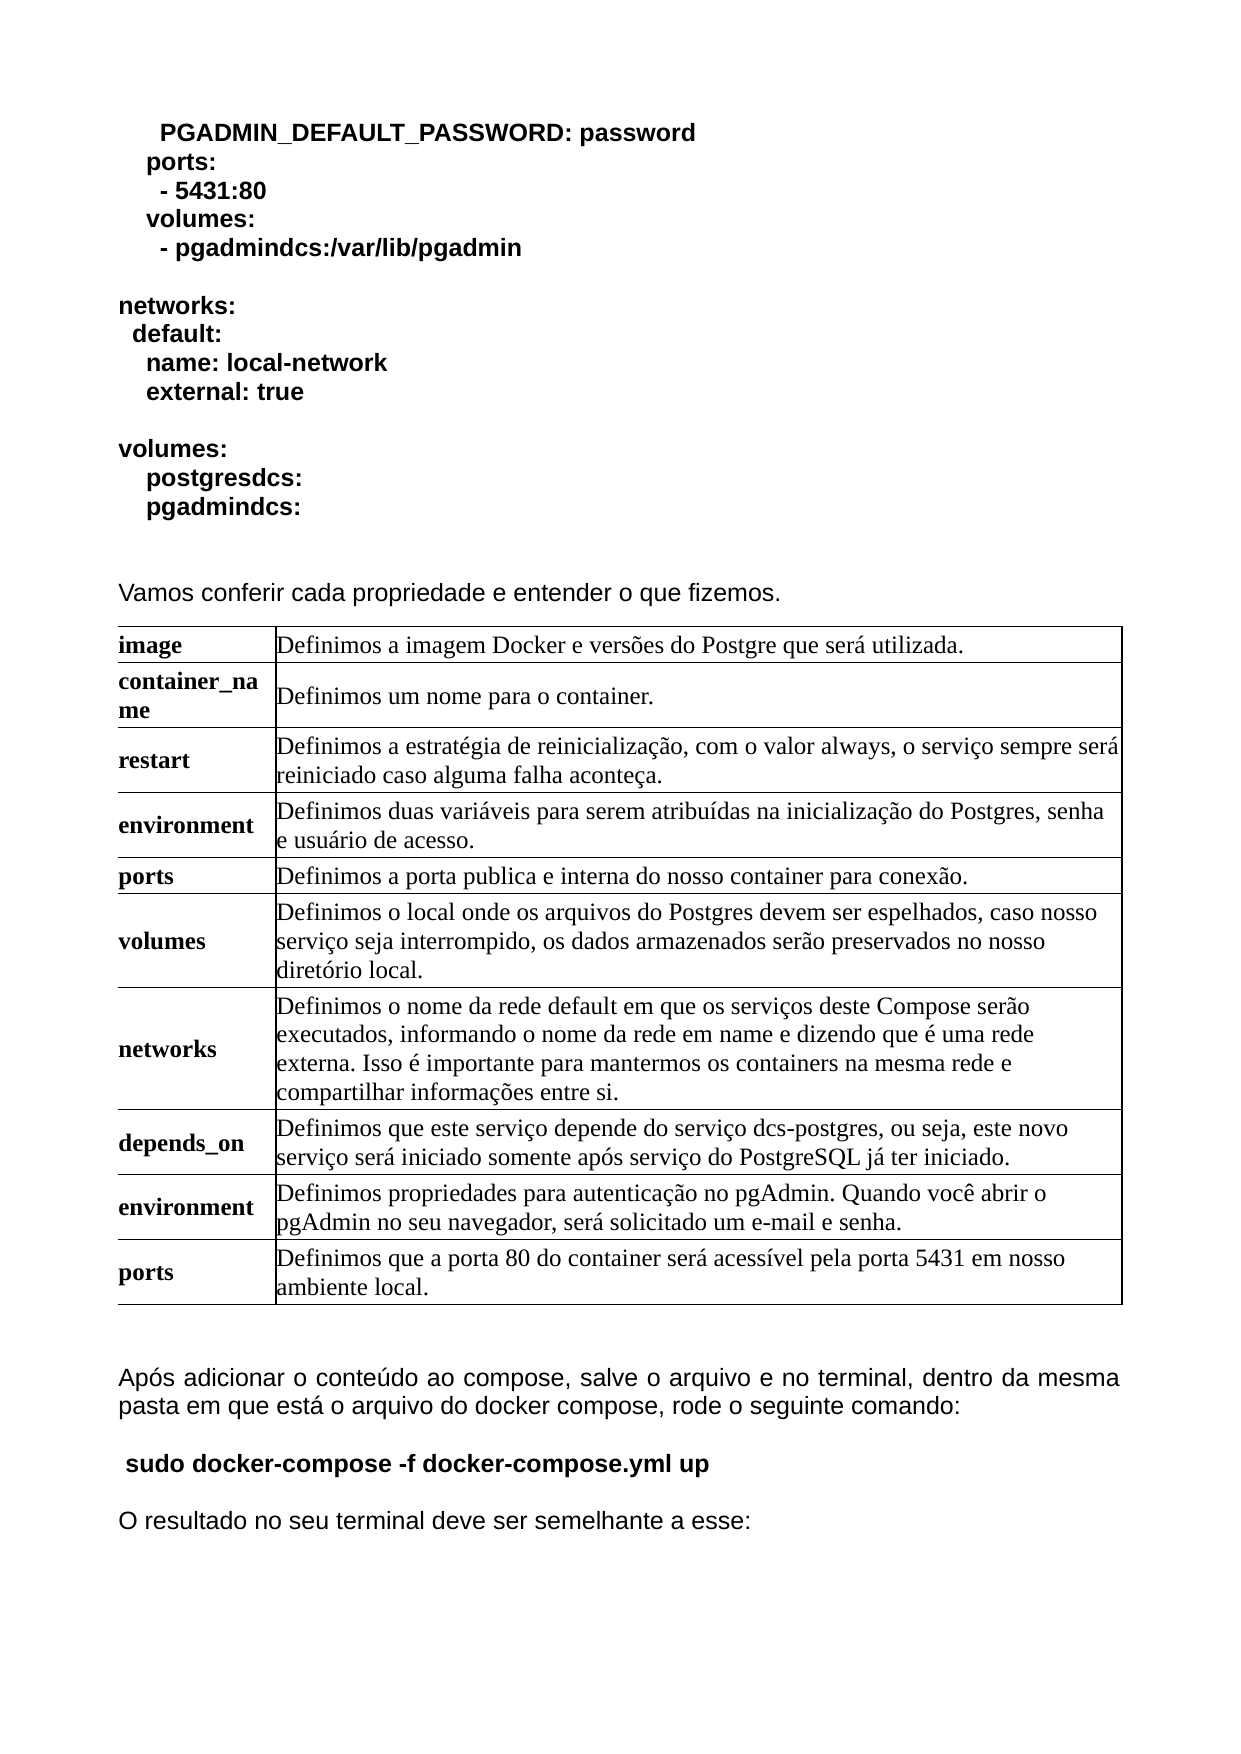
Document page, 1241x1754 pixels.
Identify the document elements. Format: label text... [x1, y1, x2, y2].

text volumes: [118, 434, 1122, 463]
text networks: [118, 291, 1122, 319]
text - 5431:80 [118, 176, 1122, 204]
text default: [118, 319, 1122, 348]
table_cell environment [118, 793, 275, 857]
text sudo docker-compose -f docker-compose.yml up [118, 1449, 1122, 1477]
table_cell ports [118, 1240, 275, 1303]
text PGADMIN_DEFAULT_PASSWORD: password [118, 118, 1122, 147]
text Após adicionar o conteúdo ao compose, salve o arquivo e no terminal, dentro da mesma pasta em que está o arquivo do docker compose, rode o seguinte comando: [118, 1362, 1122, 1420]
table_cell Definimos propriedades para autenticação no pgAdmin. Quando você abrir o pgAdmin no seu navegador, será solicitado um e-mail e senha. [277, 1175, 1121, 1238]
table_cell Definimos que a porta 80 do container será acessível pela porta 5431 em nosso ambiente local. [277, 1240, 1121, 1303]
text ports: [118, 147, 1122, 176]
table_header Definimos a imagem Docker e versões do Postgre que será utilizada. [277, 627, 1121, 662]
text volumes: [118, 204, 1122, 233]
table_cell environment [118, 1175, 275, 1238]
table_cell Definimos que este serviço depende do serviço dcs-postgres, ou seja, este novo serviço será iniciado somente após serviço do PostgreSQL já ter iniciado. [277, 1110, 1121, 1174]
text - pgadmindcs:/var/lib/pgadmin [118, 233, 1122, 262]
table_cell volumes [118, 894, 275, 986]
text name: local-network [118, 348, 1122, 377]
table_cell restart [118, 728, 275, 792]
table_cell Definimos um nome para o container. [277, 663, 1121, 727]
table_cell container_name [118, 663, 275, 727]
text pgadmindcs: [118, 492, 1122, 521]
text Vamos conferir cada propriedade e entender o que fizemos. [118, 578, 1122, 607]
table_cell Definimos duas variáveis para serem atribuídas na inicialização do Postgres, senha e usuário de acesso. [277, 793, 1121, 857]
table_cell Definimos a porta publica e interna do nosso container para conexão. [277, 858, 1121, 893]
table_cell networks [118, 988, 275, 1109]
table_cell ports [118, 858, 275, 893]
table_cell Definimos o local onde os arquivos do Postgres devem ser espelhados, caso nosso serviço seja interrompido, os dados armazenados serão preservados no nosso diretório local. [277, 894, 1121, 986]
text O resultado no seu terminal deve ser semelhante a esse: [118, 1506, 1122, 1535]
table_header image [118, 627, 275, 662]
table_cell Definimos a estratégia de reinicialização, com o valor always, o serviço sempre será reiniciado caso alguma falha aconteça. [277, 728, 1121, 792]
text postgresdcs: [118, 463, 1122, 492]
text external: true [118, 377, 1122, 406]
table_cell depends_on [118, 1110, 275, 1174]
table_cell Definimos o nome da rede default em que os serviços deste Compose serão executados, informando o nome da rede em name e dizendo que é uma rede externa. Isso é importante para mantermos os containers na mesma rede e compartilhar informações entre si. [277, 988, 1121, 1109]
